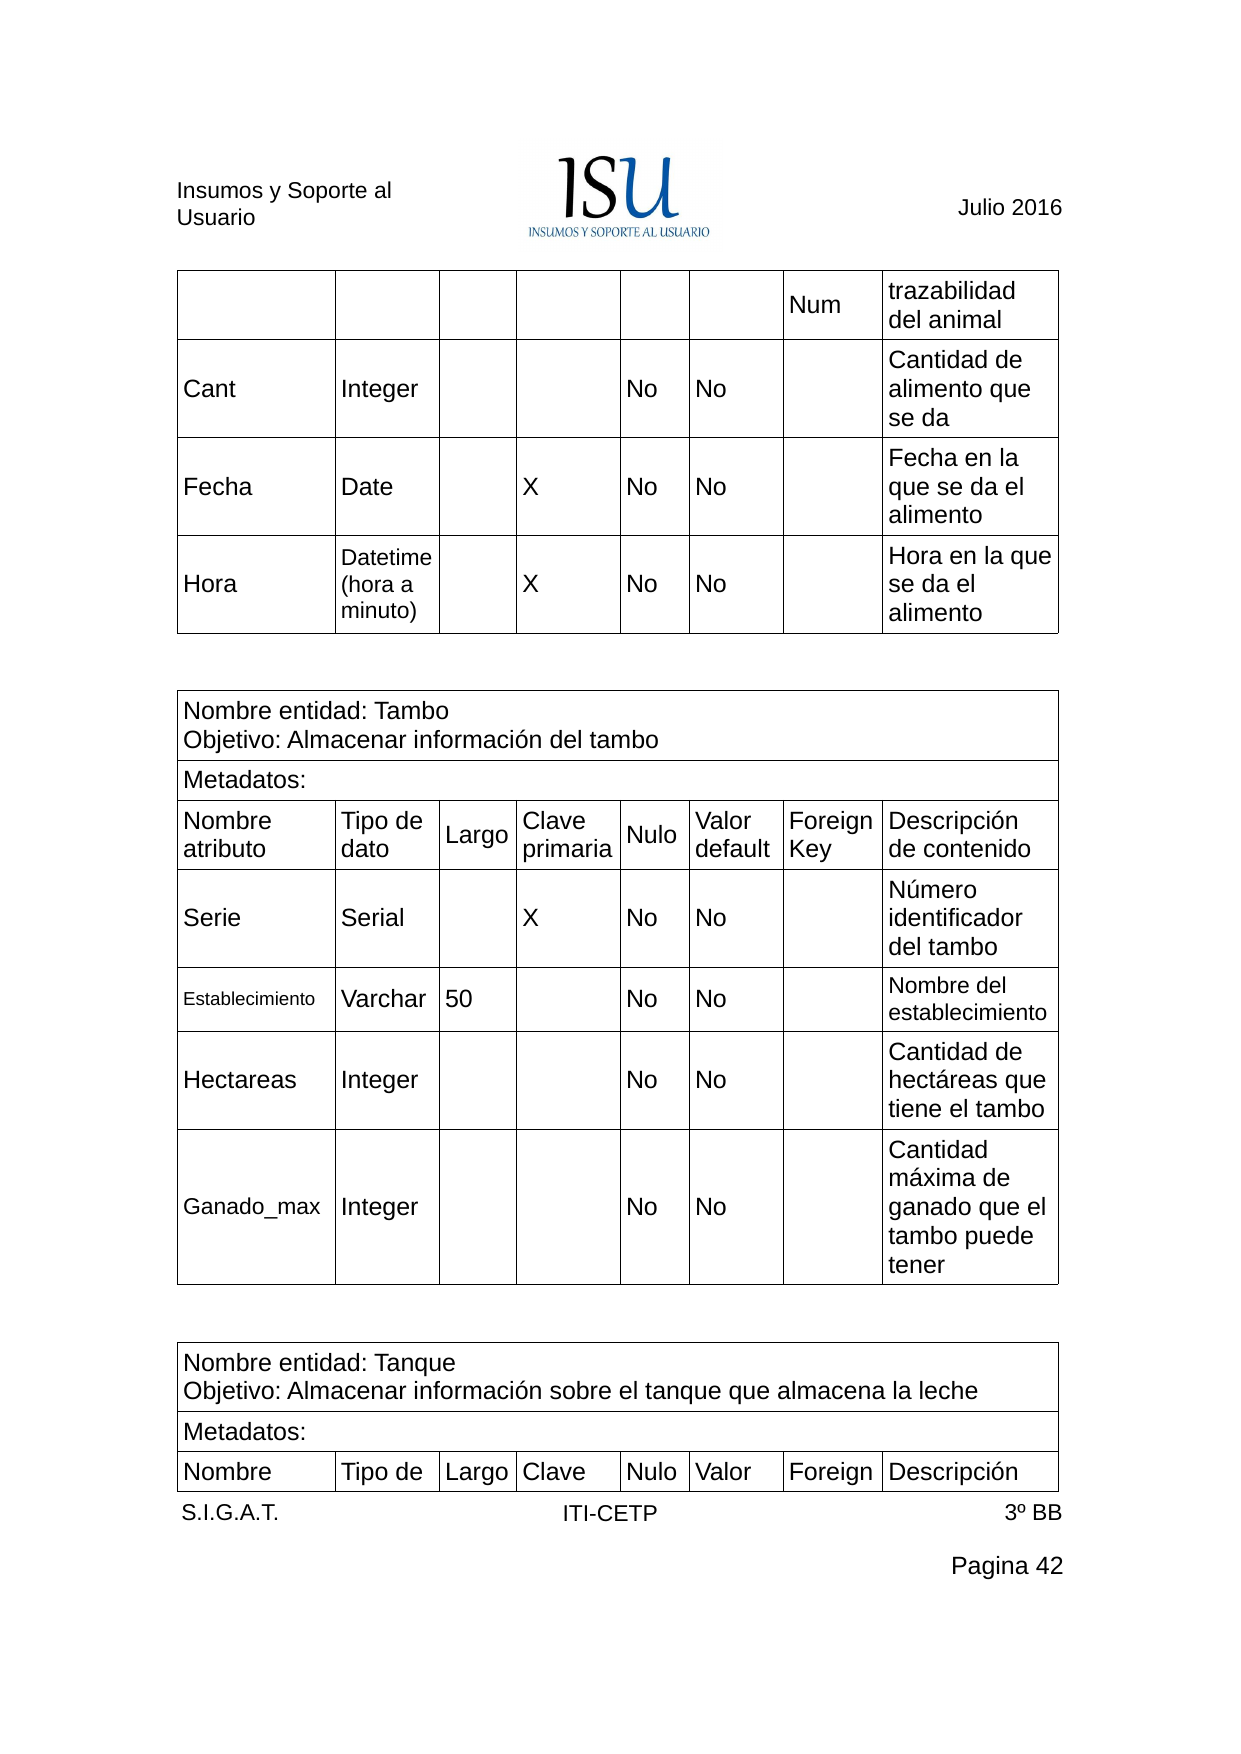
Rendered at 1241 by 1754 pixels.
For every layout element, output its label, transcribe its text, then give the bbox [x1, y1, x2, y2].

table_cell [178, 271, 335, 339]
table_cell [336, 271, 439, 339]
table_cell [517, 1032, 620, 1129]
table_cell Largo [440, 1452, 516, 1491]
table_cell Integer [336, 340, 439, 437]
table_cell [440, 438, 516, 535]
table_header Nombre entidad: Tambo Objetivo: Almacenar información del tambo [178, 691, 1058, 759]
table_cell [517, 271, 620, 339]
table_cell Nombre [178, 1452, 335, 1491]
table_cell Largo [440, 801, 516, 869]
table_cell Hora [178, 536, 335, 633]
table_cell Cantidad de alimento que se da [883, 340, 1058, 437]
table_header Nombre entidad: Tanque Objetivo: Almacenar información sobre el tanque que almacena la leche [178, 1343, 1058, 1411]
table_cell Valor default [690, 801, 783, 869]
table_cell Fecha en la que se da el alimento [883, 438, 1058, 535]
table_cell No [621, 870, 689, 967]
table_cell No [621, 1032, 689, 1129]
table_cell [440, 870, 516, 967]
table_cell Integer [336, 1032, 439, 1129]
table_cell [784, 438, 882, 535]
table_cell No [621, 536, 689, 633]
table_cell Establecimiento [178, 968, 335, 1031]
table_cell [440, 340, 516, 437]
table_cell No [690, 1130, 783, 1284]
table_cell trazabilidad del animal [883, 271, 1058, 339]
table_cell Ganado_max [178, 1130, 335, 1284]
table_cell Datetime (hora a minuto) [336, 536, 439, 633]
table_cell No [621, 340, 689, 437]
table_cell [784, 870, 882, 967]
table_cell Serial [336, 870, 439, 967]
table_cell [784, 968, 882, 1031]
table_cell [784, 340, 882, 437]
table_cell No [621, 438, 689, 535]
table_cell Cantidad de hectáreas que tiene el tambo [883, 1032, 1058, 1129]
table_cell Serie [178, 870, 335, 967]
table_cell No [621, 968, 689, 1031]
table_cell Num [784, 271, 882, 339]
table_cell Metadatos: [178, 1412, 1058, 1451]
table_cell Nulo [621, 801, 689, 869]
table_cell No [621, 1130, 689, 1284]
table_cell [440, 1032, 516, 1129]
table_cell No [690, 968, 783, 1031]
table_cell 50 [440, 968, 516, 1031]
table_cell [784, 1130, 882, 1284]
table_cell Hectareas [178, 1032, 335, 1129]
picture [517, 138, 723, 252]
table_cell Descripción de contenido [883, 801, 1058, 869]
table_cell Descripción [883, 1452, 1058, 1491]
table_cell Fecha [178, 438, 335, 535]
table_cell Date [336, 438, 439, 535]
table_cell X [517, 536, 620, 633]
table_cell Integer [336, 1130, 439, 1284]
table_cell No [690, 438, 783, 535]
table_cell [440, 1130, 516, 1284]
table_cell Tipo de [336, 1452, 439, 1491]
table_cell [784, 1032, 882, 1129]
table_cell Foreign Key [784, 801, 882, 869]
table_cell Clave primaria [517, 801, 620, 869]
table_cell [621, 271, 689, 339]
table_cell Nombre atributo [178, 801, 335, 869]
table_cell Valor [690, 1452, 783, 1491]
table_cell Cantidad máxima de ganado que el tambo puede tener [883, 1130, 1058, 1284]
table_cell X [517, 438, 620, 535]
table_cell Nulo [621, 1452, 689, 1491]
table_cell X [517, 870, 620, 967]
table_cell No [690, 1032, 783, 1129]
table_cell [517, 340, 620, 437]
table_cell Hora en la que se da el alimento [883, 536, 1058, 633]
table_cell Nombre del establecimiento [883, 968, 1058, 1031]
table_cell Metadatos: [178, 761, 1058, 800]
table_cell [440, 536, 516, 633]
table_cell Foreign [784, 1452, 882, 1491]
table_cell [517, 1130, 620, 1284]
table_cell Número identificador del tambo [883, 870, 1058, 967]
table_cell No [690, 340, 783, 437]
table_cell No [690, 870, 783, 967]
table_cell [690, 271, 783, 339]
table_cell Clave [517, 1452, 620, 1491]
table_cell Cant [178, 340, 335, 437]
table_cell [517, 968, 620, 1031]
table_cell No [690, 536, 783, 633]
table_cell [440, 271, 516, 339]
table_cell Tipo de dato [336, 801, 439, 869]
table_cell [784, 536, 882, 633]
table_cell Varchar [336, 968, 439, 1031]
